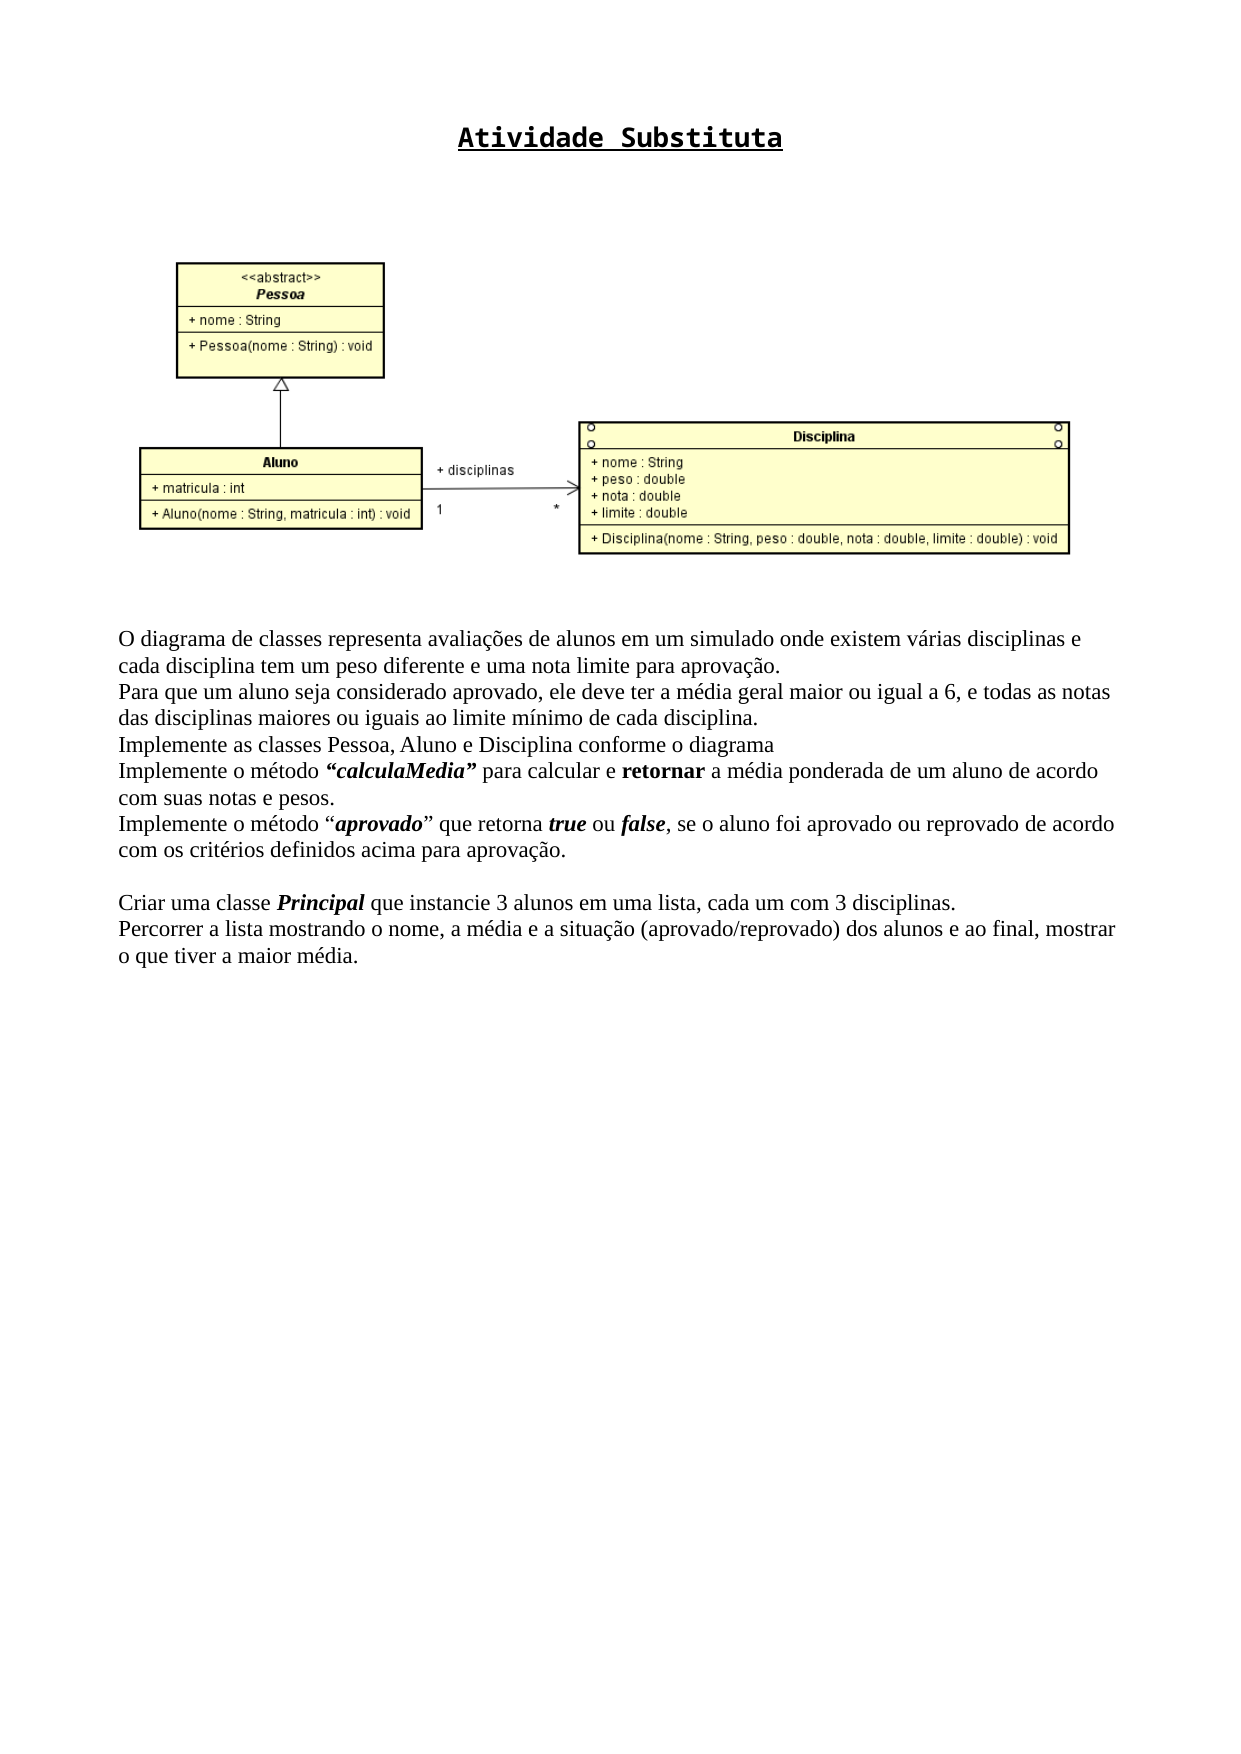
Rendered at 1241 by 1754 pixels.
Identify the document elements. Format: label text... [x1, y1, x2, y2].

text Implemente as classes Pessoa, Aluno e Disciplina conforme o diagrama [118, 731, 1122, 757]
text Criar uma classe Principal que instancie 3 alunos em uma lista, cada um com 3 disciplinas. [118, 889, 1122, 915]
text Atividade Substituta [118, 118, 1122, 155]
text Percorrer a lista mostrando o nome, a média e a situação (aprovado/reprovado) dos alunos e ao final, mostrar o que tiver a maior média. [118, 915, 1122, 968]
text Implemente o método “aprovado” que retorna true ou false, se o aluno foi aprovado ou reprovado de acordo com os critérios definidos acima para aprovação. [118, 810, 1122, 863]
text Para que um aluno seja considerado aprovado, ele deve ter a média geral maior ou igual a 6, e todas as notas das disciplinas maiores ou iguais ao limite mínimo de cada disciplina. [118, 678, 1122, 731]
text O diagrama de classes representa avaliações de alunos em um simulado onde existem várias disciplinas e cada disciplina tem um peso diferente e uma nota limite para aprovação. [118, 625, 1122, 678]
text Implemente o método “calculaMedia” para calcular e retornar a média ponderada de um aluno de acordo com suas notas e pesos. [118, 757, 1122, 810]
picture [119, 241, 1078, 568]
